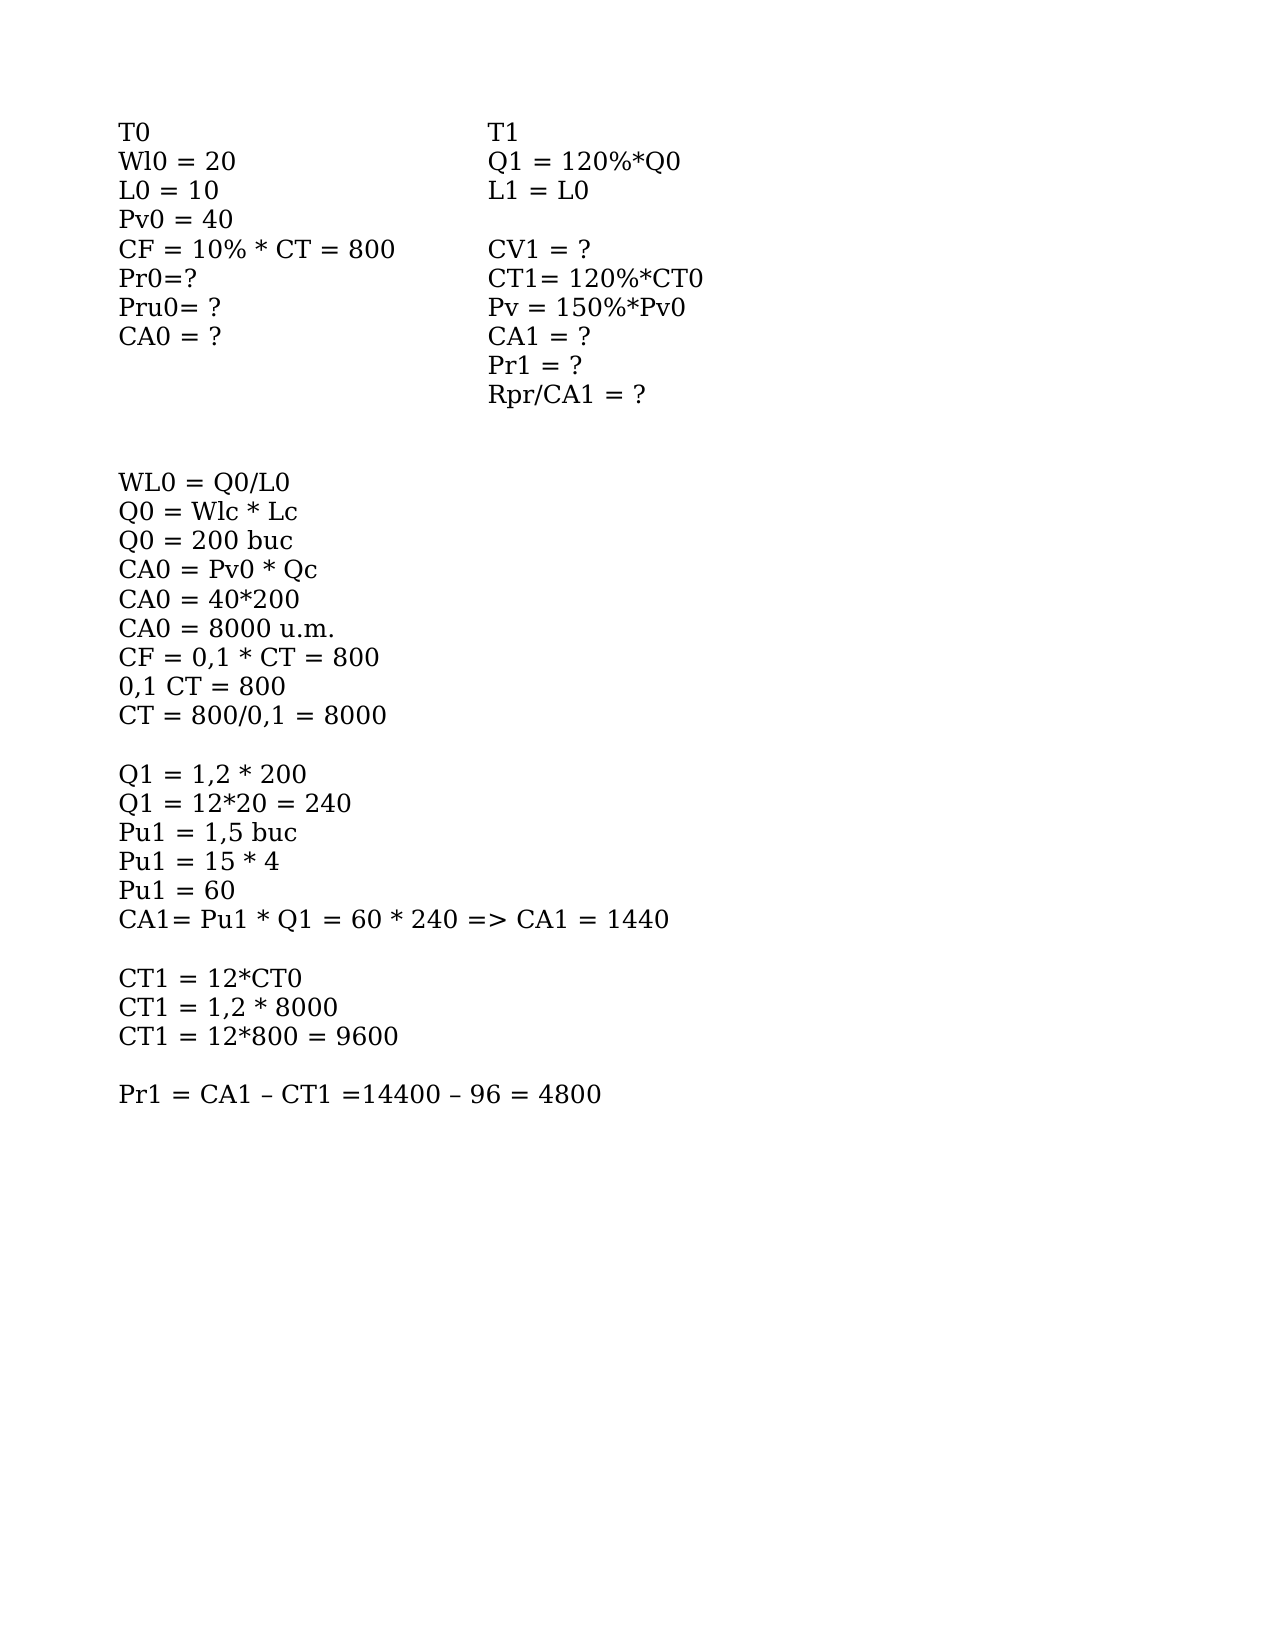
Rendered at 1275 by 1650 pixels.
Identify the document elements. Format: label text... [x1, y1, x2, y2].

text CT = 800/0,1 = 8000 [118, 701, 1157, 731]
text Pr0=? CT1= 120%*CT0 [118, 264, 1157, 293]
text Wl0 = 20 Q1 = 120%*Q0 [118, 147, 1157, 176]
text T0 T1 [118, 118, 1157, 147]
text CT1 = 12*CT0 [118, 964, 1157, 993]
text CA0 = 8000 u.m. [118, 614, 1157, 643]
text CA1= Pu1 * Q1 = 60 * 240 => CA1 = 1440 [118, 906, 1157, 935]
text L0 = 10 L1 = L0 [118, 176, 1157, 206]
text CT1 = 1,2 * 8000 [118, 993, 1157, 1022]
text Q1 = 12*20 = 240 [118, 789, 1157, 818]
text CA0 = Pv0 * Qc [118, 556, 1157, 585]
text Q0 = Wlc * Lc [118, 497, 1157, 526]
text Pv0 = 40 [118, 206, 1157, 235]
text CA0 = 40*200 [118, 585, 1157, 614]
text Pr1 = CA1 – CT1 =14400 – 96 = 4800 [118, 1081, 1157, 1110]
text WL0 = Q0/L0 [118, 468, 1157, 497]
text Pru0= ? Pv = 150%*Pv0 [118, 293, 1157, 322]
text Pr1 = ? [118, 351, 1157, 381]
text Pu1 = 60 [118, 876, 1157, 906]
text Rpr/CA1 = ? [118, 381, 1157, 410]
text Pu1 = 1,5 buc [118, 818, 1157, 847]
text Q0 = 200 buc [118, 526, 1157, 556]
text 0,1 CT = 800 [118, 672, 1157, 701]
text CF = 0,1 * CT = 800 [118, 643, 1157, 672]
text Pu1 = 15 * 4 [118, 847, 1157, 876]
text CT1 = 12*800 = 9600 [118, 1022, 1157, 1051]
text Q1 = 1,2 * 200 [118, 760, 1157, 789]
text CF = 10% * CT = 800 CV1 = ? [118, 235, 1157, 264]
text CA0 = ? CA1 = ? [118, 322, 1157, 351]
